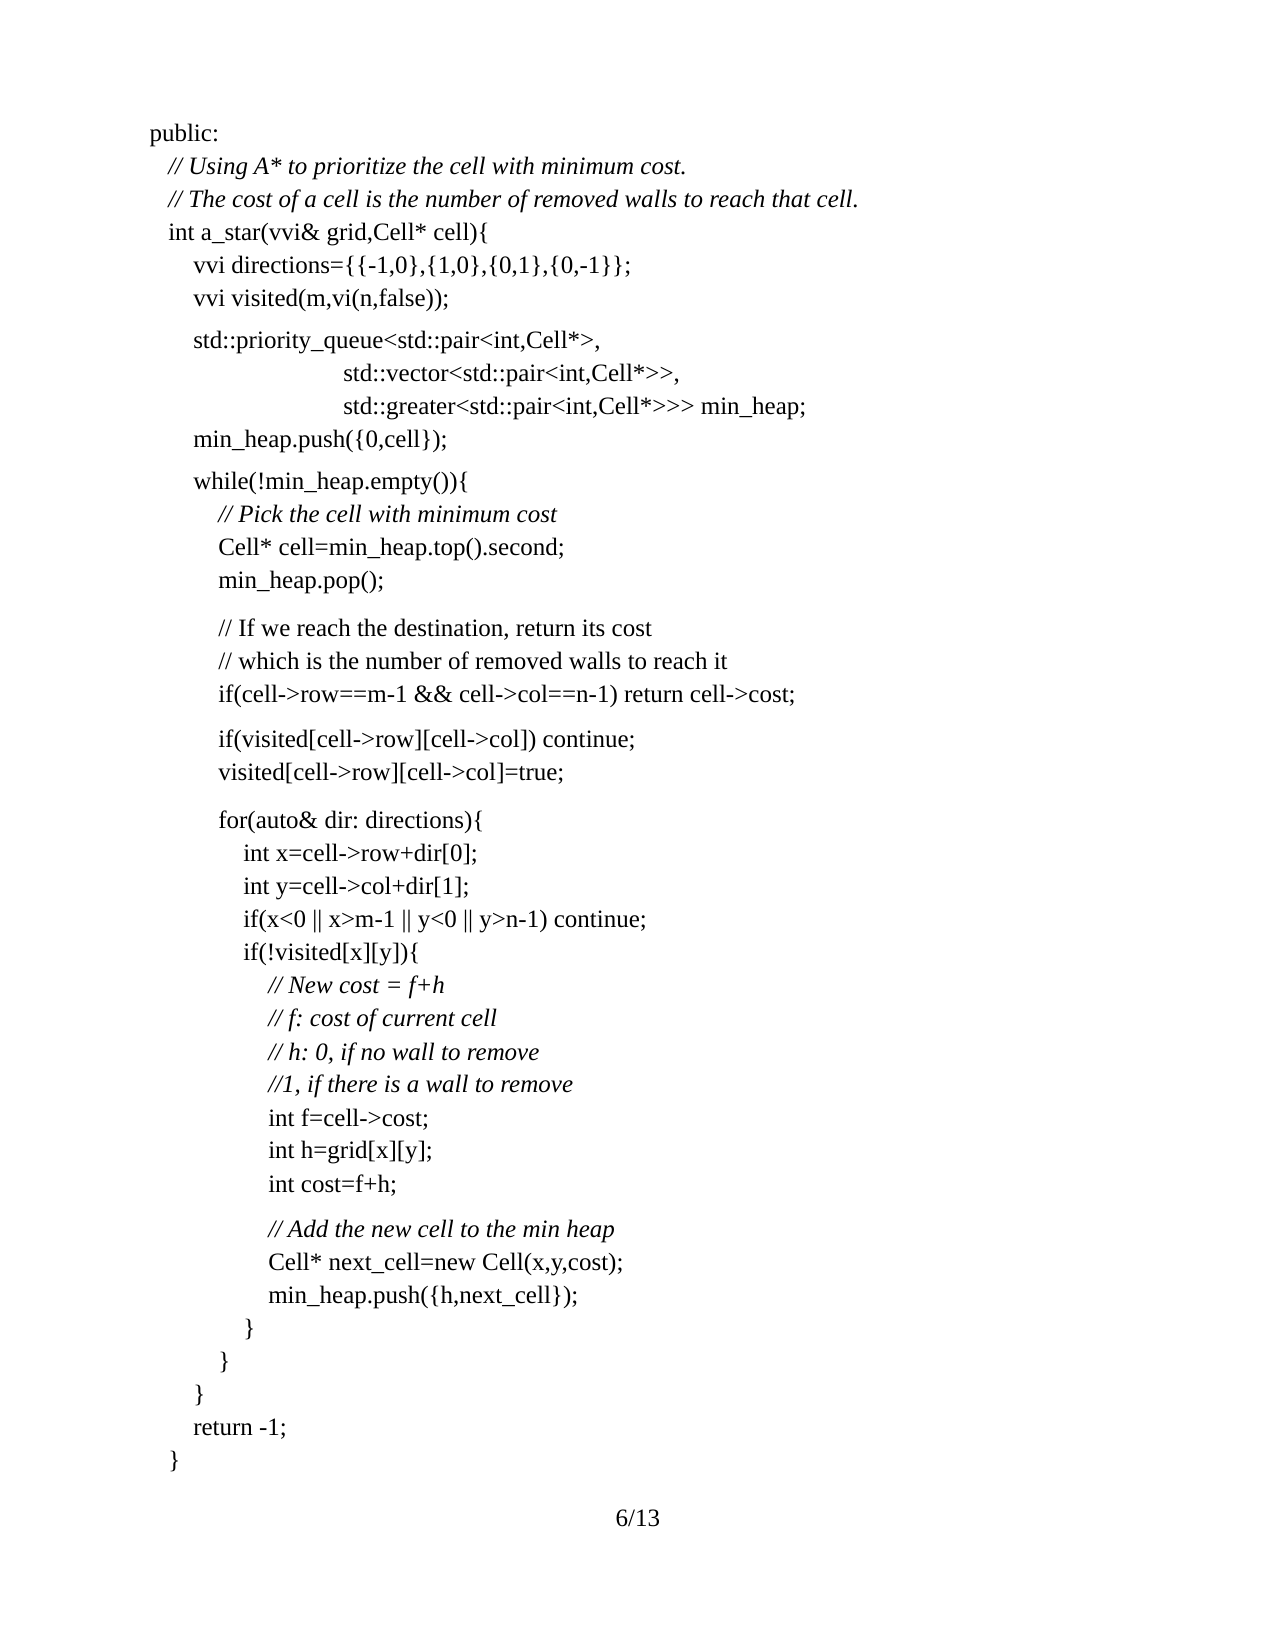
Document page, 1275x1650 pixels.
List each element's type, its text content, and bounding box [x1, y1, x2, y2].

text // Using A* to prioritize the cell with minimum cost. [118, 151, 1157, 180]
text // The cost of a cell is the number of removed walls to reach that cell. [118, 184, 1157, 213]
text // New cost = f+h [118, 971, 1157, 999]
text if(x<0 || x>m-1 || y<0 || y>n-1) continue; [118, 904, 1157, 933]
text vvi directions={{-1,0},{1,0},{0,1},{0,-1}}; [118, 250, 1157, 279]
text while(!min_heap.empty()){ [118, 466, 1157, 495]
text // Add the new cell to the min heap [118, 1214, 1157, 1242]
text } [118, 1313, 1157, 1341]
text int a_star(vvi& grid,Cell* cell){ [118, 217, 1157, 246]
text for(auto& dir: directions){ [118, 805, 1157, 834]
text // f: cost of current cell [118, 1003, 1157, 1032]
text visited[cell->row][cell->col]=true; [118, 757, 1157, 786]
text public: [118, 118, 1157, 147]
text } [118, 1379, 1157, 1407]
text int cost=f+h; [118, 1169, 1157, 1197]
text // which is the number of removed walls to reach it [118, 646, 1157, 675]
text Cell* cell=min_heap.top().second; [118, 532, 1157, 561]
text Cell* next_cell=new Cell(x,y,cost); [118, 1247, 1157, 1275]
text int f=cell->cost; [118, 1103, 1157, 1131]
text // If we reach the destination, return its cost [118, 613, 1157, 642]
text } [118, 1346, 1157, 1374]
text return -1; [118, 1412, 1157, 1441]
text // h: 0, if no wall to remove [118, 1037, 1157, 1065]
text if(!visited[x][y]){ [118, 937, 1157, 966]
text //1, if there is a wall to remove [118, 1069, 1157, 1098]
text min_heap.pop(); [118, 565, 1157, 594]
text } [118, 1445, 1157, 1473]
text int y=cell->col+dir[1]; [118, 871, 1157, 900]
text std::priority_queue<std::pair<int,Cell*>, [118, 325, 1157, 354]
text if(cell->row==m-1 && cell->col==n-1) return cell->cost; [118, 679, 1157, 708]
text vvi visited(m,vi(n,false)); [118, 283, 1157, 312]
text min_heap.push({h,next_cell}); [118, 1280, 1157, 1308]
text // Pick the cell with minimum cost [118, 499, 1157, 528]
text int x=cell->row+dir[0]; [118, 838, 1157, 867]
text std::greater<std::pair<int,Cell*>>> min_heap; [118, 391, 1157, 420]
text min_heap.push({0,cell}); [118, 424, 1157, 453]
text std::vector<std::pair<int,Cell*>>, [118, 358, 1157, 387]
text int h=grid[x][y]; [118, 1136, 1157, 1164]
text if(visited[cell->row][cell->col]) continue; [118, 724, 1157, 753]
